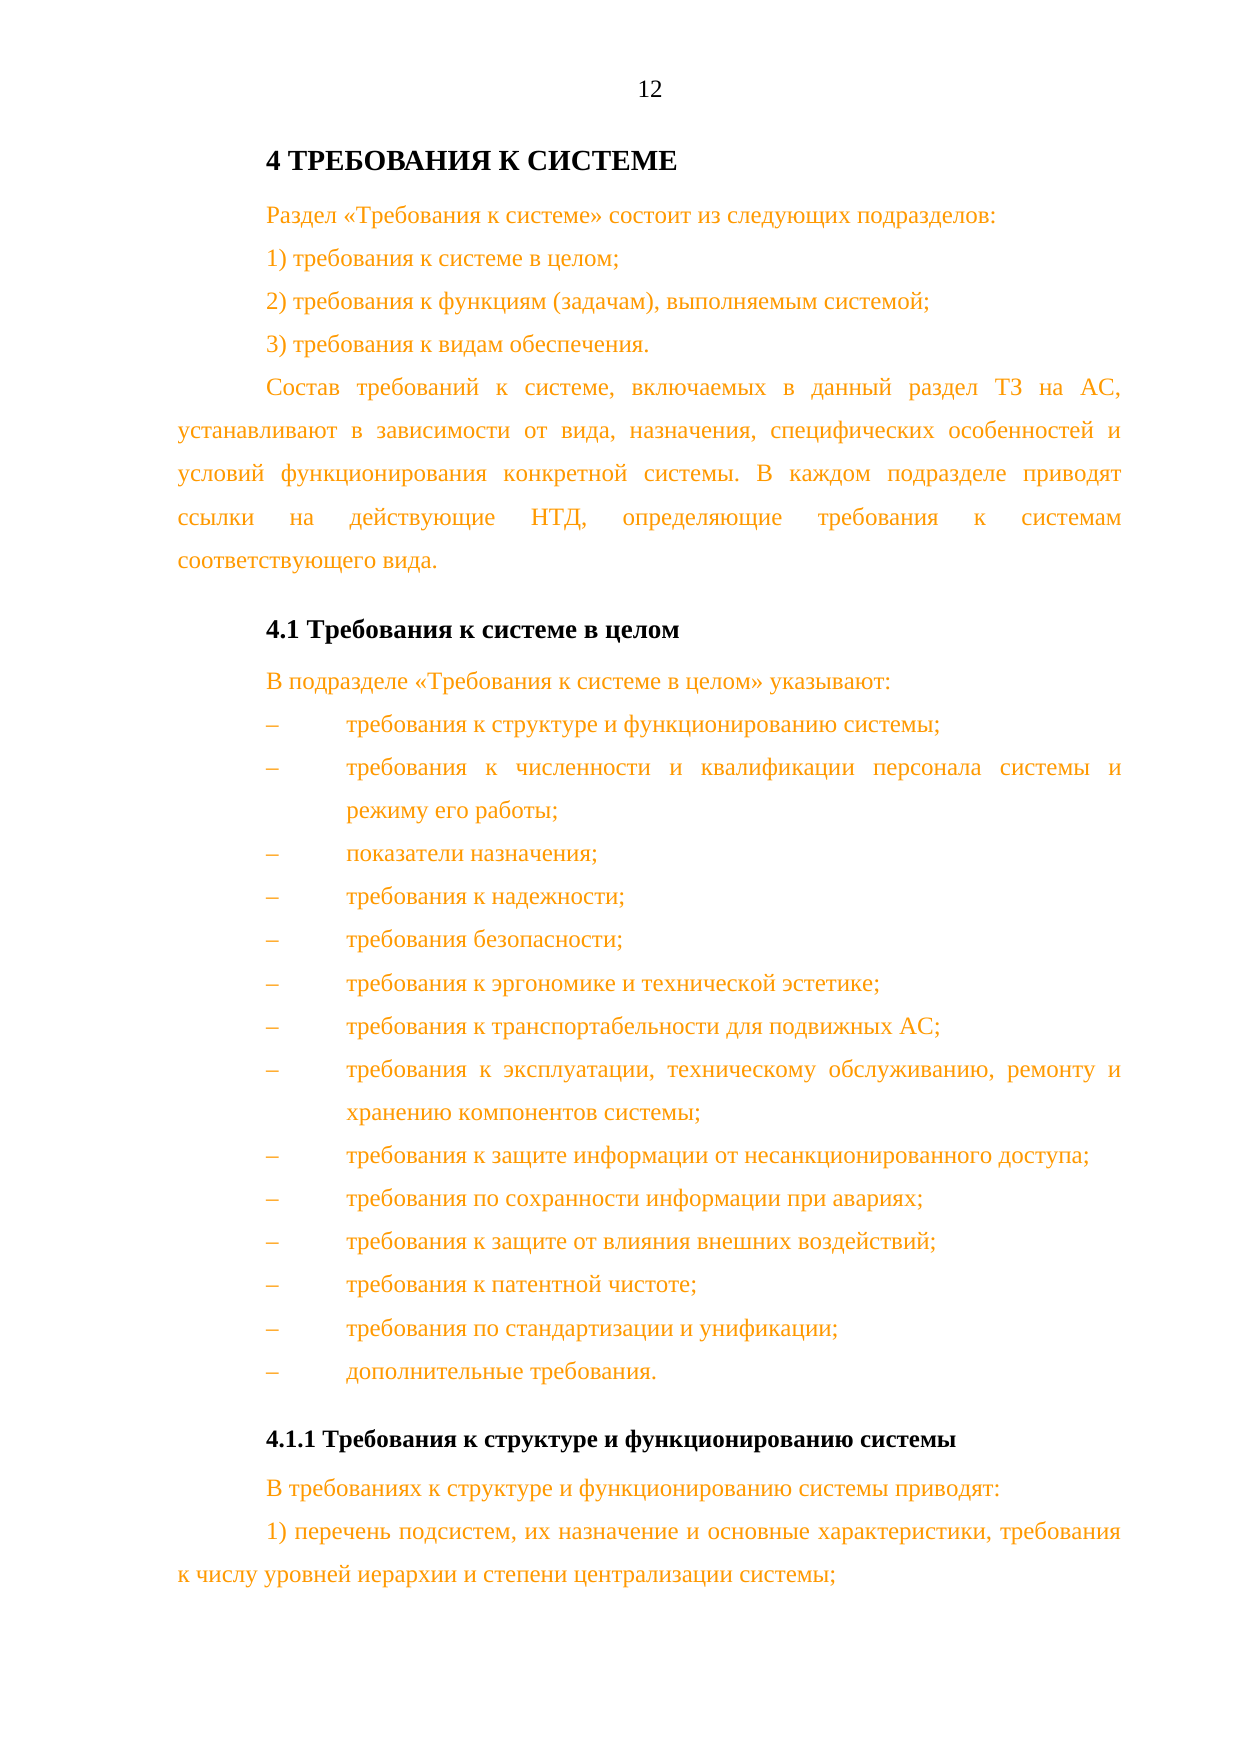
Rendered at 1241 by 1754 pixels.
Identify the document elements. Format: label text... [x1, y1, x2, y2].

list требования к патентной чистоте; [266, 1269, 1122, 1298]
text Состав требований к системе, включаемых в данный раздел ТЗ на АС, устанавливают в зависимости от вида, назначения, специфических особенностей и условий функционирования конкретной системы. В каждом подразделе приводят ссылки на действующие НТД, определяющие требования к системам соответствующего вида. [177, 372, 1122, 573]
list показатели назначения; [266, 838, 1122, 867]
list требования по стандартизации и унификации; [266, 1313, 1122, 1341]
list требования к численности и квалификации персонала системы и режиму его работы; [266, 752, 1122, 824]
text Раздел «Требования к системе» состоит из следующих подразделов: [177, 200, 1122, 228]
text В требованиях к структуре и функционированию системы приводят: [177, 1473, 1122, 1502]
subtitle ТРЕБОВАНИЯ К СИСТЕМЕ [266, 143, 1122, 177]
text 1) требования к системе в целом; [177, 243, 1122, 272]
text В подразделе «Требования к системе в целом» указывают: [177, 666, 1122, 694]
list требования к транспортабельности для подвижных АС; [266, 1011, 1122, 1039]
list требования по сохранности информации при авариях; [266, 1183, 1122, 1212]
list требования к эргономике и технической эстетике; [266, 968, 1122, 996]
list требования к защите от влияния внешних воздействий; [266, 1226, 1122, 1255]
subtitle Требования к структуре и функционированию системы [266, 1424, 1122, 1453]
text 2) требования к функциям (задачам), выполняемым системой; [177, 286, 1122, 315]
list требования к эксплуатации, техническому обслуживанию, ремонту и хранению компонентов системы; [266, 1054, 1122, 1126]
list требования к структуре и функционированию системы; [266, 709, 1122, 738]
list требования безопасности; [266, 924, 1122, 953]
list требования к надежности; [266, 881, 1122, 910]
subtitle Требования к системе в целом [266, 613, 1122, 644]
text 1) перечень подсистем, их назначение и основные характеристики, требования к числу уровней иерархии и степени централизации системы; [177, 1516, 1122, 1588]
list дополнительные требования. [266, 1356, 1122, 1384]
text 3) требования к видам обеспечения. [177, 329, 1122, 358]
list требования к защите информации от несанкционированного доступа; [266, 1140, 1122, 1169]
